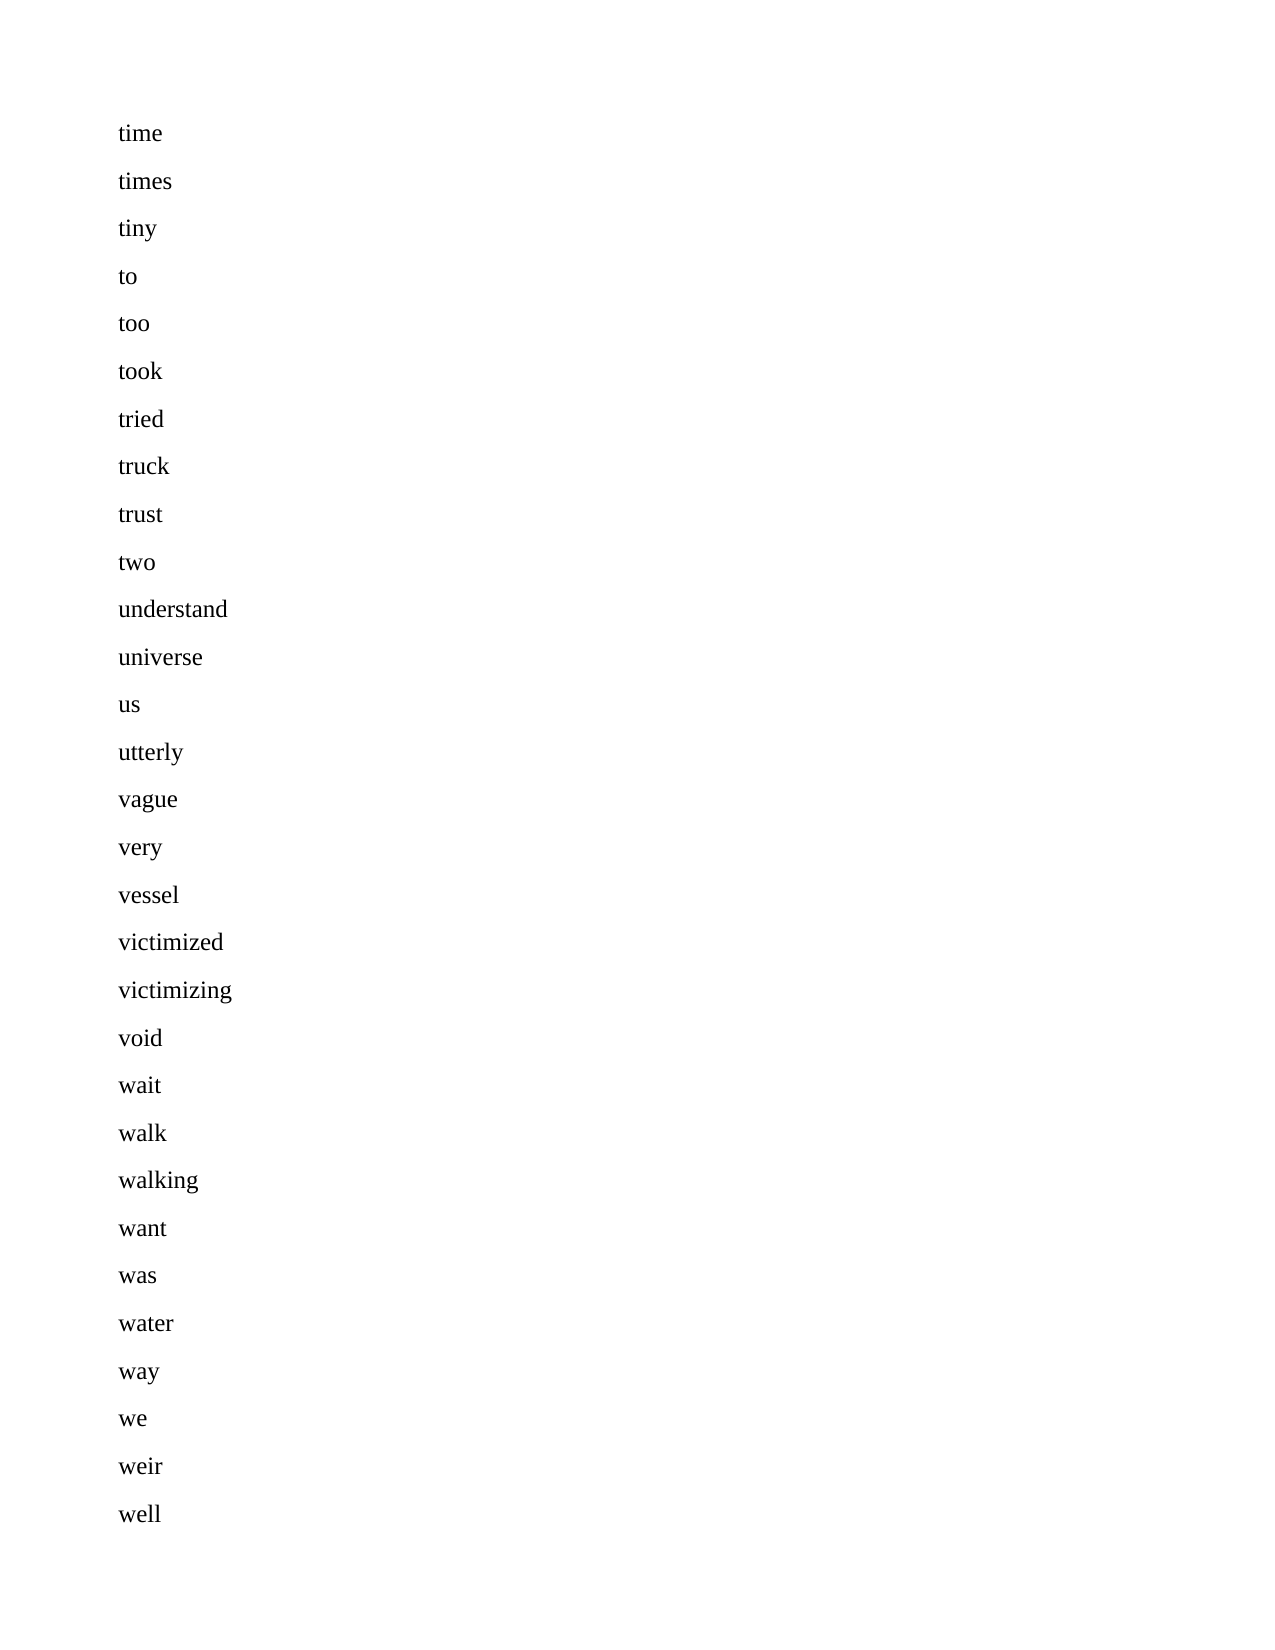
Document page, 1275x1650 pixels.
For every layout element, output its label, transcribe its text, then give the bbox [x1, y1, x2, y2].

text understand [118, 594, 1157, 623]
text water [118, 1308, 1157, 1337]
text was [118, 1261, 1157, 1289]
text tried [118, 404, 1157, 432]
text very [118, 832, 1157, 861]
text we [118, 1403, 1157, 1432]
text void [118, 1023, 1157, 1051]
text wait [118, 1070, 1157, 1099]
text to [118, 261, 1157, 290]
text utterly [118, 737, 1157, 766]
text vague [118, 784, 1157, 813]
text tiny [118, 213, 1157, 242]
text walking [118, 1165, 1157, 1194]
text two [118, 547, 1157, 575]
text universe [118, 642, 1157, 671]
text truck [118, 451, 1157, 480]
text well [118, 1499, 1157, 1527]
text took [118, 356, 1157, 385]
text us [118, 689, 1157, 718]
text trust [118, 499, 1157, 528]
text victimizing [118, 975, 1157, 1004]
text victimized [118, 927, 1157, 956]
text too [118, 308, 1157, 337]
text way [118, 1356, 1157, 1384]
text walk [118, 1118, 1157, 1147]
text vessel [118, 880, 1157, 908]
text time [118, 118, 1157, 147]
text weir [118, 1451, 1157, 1480]
text want [118, 1213, 1157, 1242]
text times [118, 166, 1157, 194]
